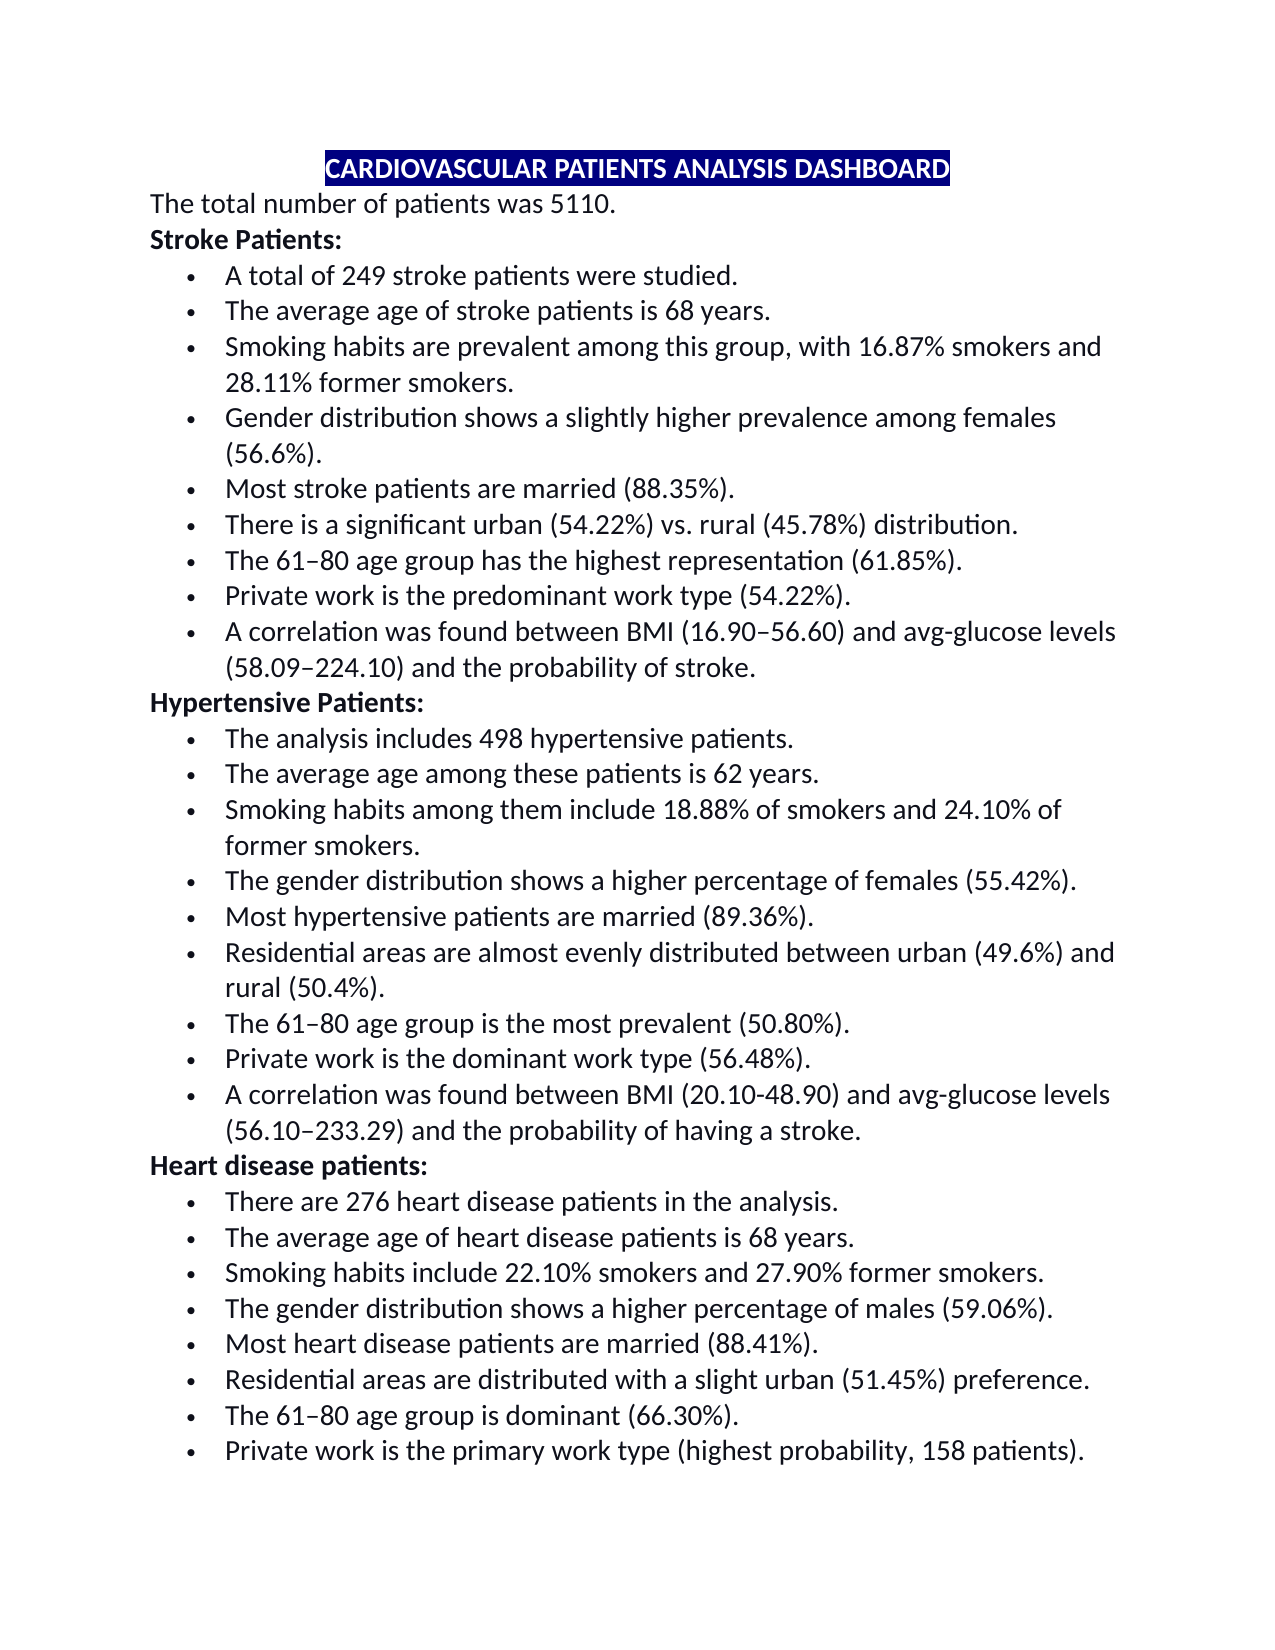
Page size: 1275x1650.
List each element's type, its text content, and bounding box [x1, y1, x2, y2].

list Residential areas are distributed with a slight urban (51.45%) preference. [187, 1361, 1125, 1397]
list The gender distribution shows a higher percentage of males (59.06%). [187, 1290, 1125, 1326]
list The gender distribution shows a higher percentage of females (55.42%). [187, 862, 1125, 898]
list Private work is the predominant work type (54.22%). [187, 577, 1125, 613]
list There is a significant urban (54.22%) vs. rural (45.78%) distribution. [187, 506, 1125, 542]
list A correlation was found between BMI (16.90–56.60) and avg-glucose levels (58.09–224.10) and the probability of stroke. [187, 613, 1125, 684]
list The 61–80 age group has the highest representation (61.85%). [187, 542, 1125, 577]
list The average age among these patients is 62 years. [187, 756, 1125, 791]
list A correlation was found between BMI (20.10-48.90) and avg-glucose levels (56.10–233.29) and the probability of having a stroke. [187, 1076, 1125, 1147]
list The analysis includes 498 hypertensive patients. [187, 720, 1125, 756]
list A total of 249 stroke patients were studied. [187, 257, 1125, 292]
list The average age of stroke patients is 68 years. [187, 292, 1125, 328]
list There are 276 heart disease patients in the analysis. [187, 1183, 1125, 1219]
list The 61–80 age group is the most prevalent (50.80%). [187, 1005, 1125, 1041]
list Private work is the dominant work type (56.48%). [187, 1041, 1125, 1076]
list The average age of heart disease patients is 68 years. [187, 1219, 1125, 1254]
list Most stroke patients are married (88.35%). [187, 471, 1125, 506]
list Most heart disease patients are married (88.41%). [187, 1326, 1125, 1361]
text CARDIOVASCULAR PATIENTS ANALYSIS DASHBOARD [150, 150, 1125, 186]
text Heart disease patients: [150, 1147, 1125, 1183]
list Private work is the primary work type (highest probability, 158 patients). [187, 1432, 1125, 1468]
list Residential areas are almost evenly distributed between urban (49.6%) and rural (50.4%). [187, 934, 1125, 1005]
list Smoking habits among them include 18.88% of smokers and 24.10% of former smokers. [187, 791, 1125, 862]
text Hypertensive Patients: [150, 684, 1125, 720]
list Most hypertensive patients are married (89.36%). [187, 898, 1125, 934]
list Smoking habits include 22.10% smokers and 27.90% former smokers. [187, 1254, 1125, 1290]
list The 61–80 age group is dominant (66.30%). [187, 1397, 1125, 1432]
text Stroke Patients: [150, 221, 1125, 257]
list Smoking habits are prevalent among this group, with 16.87% smokers and 28.11% former smokers. [187, 328, 1125, 399]
text The total number of patients was 5110. [150, 186, 1125, 221]
list Gender distribution shows a slightly higher prevalence among females (56.6%). [187, 399, 1125, 471]
